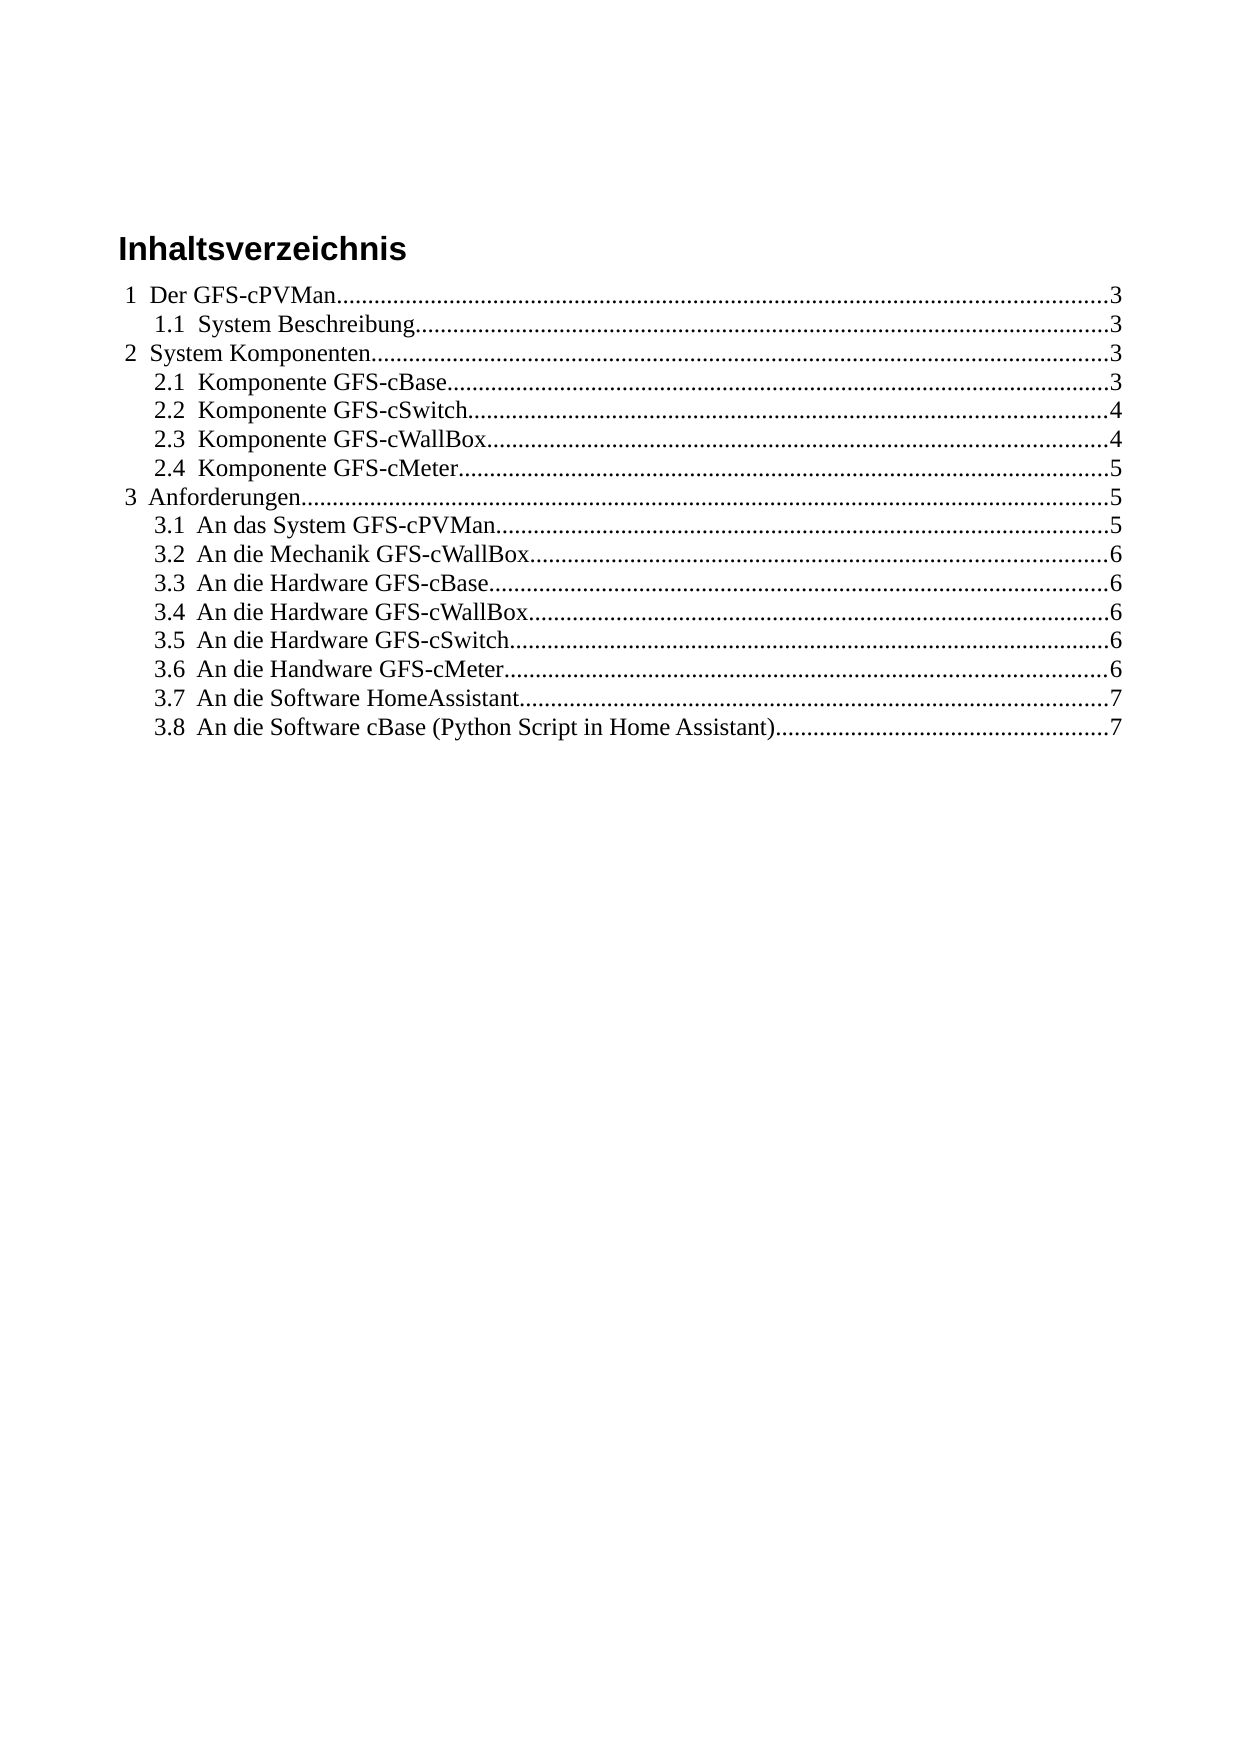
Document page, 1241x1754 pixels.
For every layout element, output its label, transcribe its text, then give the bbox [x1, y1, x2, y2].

text 3.6 An die Handware GFS-cMeter 6 [148, 654, 1122, 683]
text 2.4 Komponente GFS-cMeter 5 [148, 453, 1122, 482]
text 3.8 An die Software cBase (Python Script in Home Assistant) 7 [148, 712, 1122, 740]
text 3.4 An die Hardware GFS-cWallBox 6 [148, 597, 1122, 625]
text 2.3 Komponente GFS-cWallBox 4 [148, 424, 1122, 453]
text 3.1 An das System GFS-cPVMan 5 [148, 510, 1122, 539]
text 2.1 Komponente GFS-cBase 3 [148, 367, 1122, 395]
text 3.2 An die Mechanik GFS-cWallBox 6 [148, 539, 1122, 568]
subtitle Inhaltsverzeichnis [118, 229, 1122, 268]
text 3 Anforderungen 5 [118, 482, 1122, 510]
text 1.1 System Beschreibung 3 [148, 309, 1122, 338]
text 3.7 An die Software HomeAssistant 7 [148, 683, 1122, 712]
text 2 System Komponenten 3 [118, 338, 1122, 367]
text 3.5 An die Hardware GFS-cSwitch 6 [148, 625, 1122, 654]
text 1 Der GFS-cPVMan 3 [118, 280, 1122, 309]
text 2.2 Komponente GFS-cSwitch 4 [148, 395, 1122, 424]
text 3.3 An die Hardware GFS-cBase 6 [148, 568, 1122, 597]
